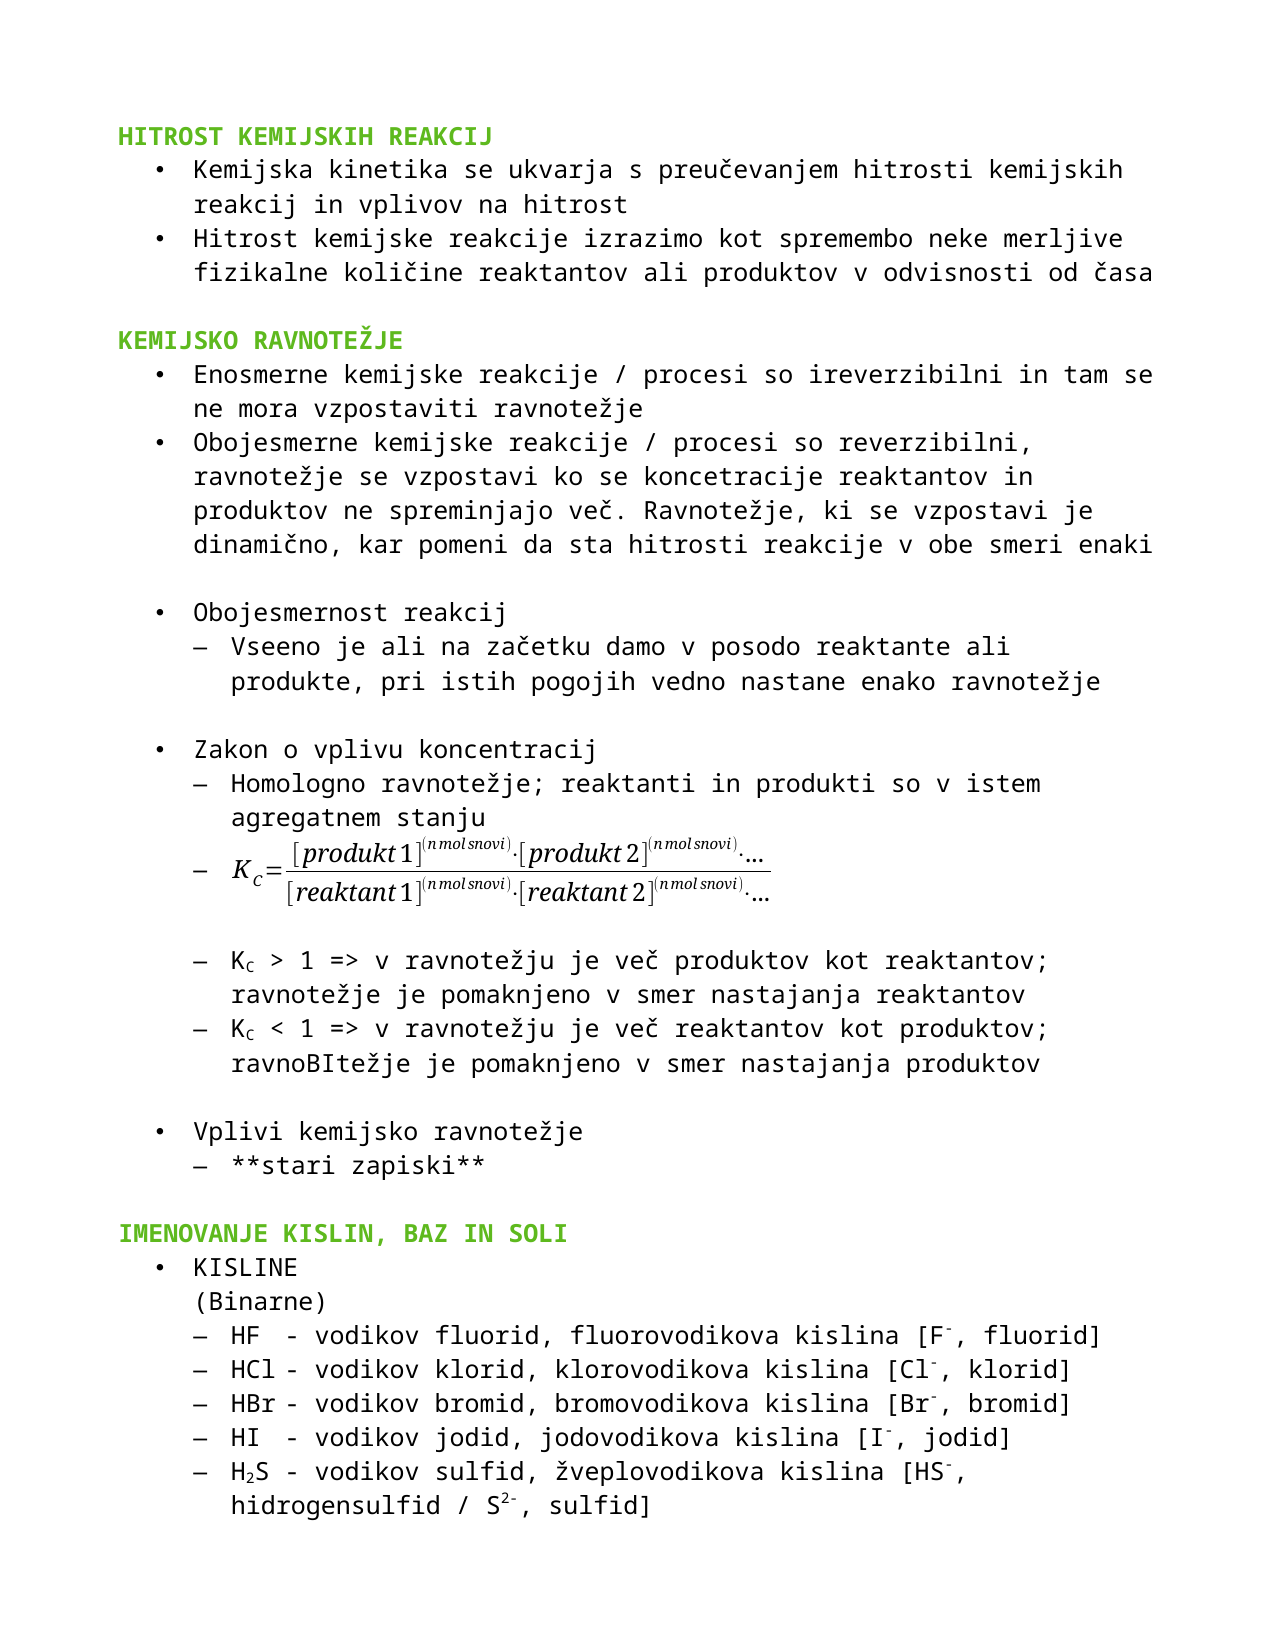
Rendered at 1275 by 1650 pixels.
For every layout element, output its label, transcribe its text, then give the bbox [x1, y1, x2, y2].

list Vseeno je ali na začetku damo v posodo reaktante ali produkte, pri istih pogojih vedno nastane enako ravnotežje [193, 629, 1157, 697]
list Obojesmernost reakcij [156, 595, 1157, 629]
list **stari zapiski** [193, 1147, 1157, 1181]
list HF - vodikov fluorid, fluorovodikova kislina [F-, fluorid] [193, 1318, 1157, 1352]
list Kemijska kinetika se ukvarja s preučevanjem hitrosti kemijskih reakcij in vplivov na hitrost [156, 152, 1157, 220]
list HCl - vodikov klorid, klorovodikova kislina [Cl-, klorid] [193, 1352, 1157, 1386]
list Zakon o vplivu koncentracij [156, 731, 1157, 765]
text IMENOVANJE KISLIN, BAZ IN SOLI [118, 1216, 1157, 1249]
list KC < 1 => v ravnotežju je več reaktantov kot produktov; ravnoBItežje je pomaknjeno v smer nastajanja produktov [193, 1011, 1157, 1079]
list HI - vodikov jodid, jodovodikova kislina [I-, jodid] [193, 1420, 1157, 1454]
list KC > 1 => v ravnotežju je več produktov kot reaktantov; ravnotežje je pomaknjeno v smer nastajanja reaktantov [193, 943, 1157, 1011]
list Vplivi kemijsko ravnotežje [156, 1113, 1157, 1147]
list HBr - vodikov bromid, bromovodikova kislina [Br-, bromid] [193, 1386, 1157, 1420]
list KISLINE [156, 1249, 1157, 1284]
text KEMIJSKO RAVNOTEŽJE [118, 322, 1157, 357]
list Enosmerne kemijske reakcije / procesi so ireverzibilni in tam se ne mora vzpostaviti ravnotežje [156, 357, 1157, 425]
list Hitrost kemijske reakcije izrazimo kot spremembo neke merljive fizikalne količine reaktantov ali produktov v odvisnosti od časa [156, 220, 1157, 288]
list Obojesmerne kemijske reakcije / procesi so reverzibilni, ravnotežje se vzpostavi ko se koncetracije reaktantov in produktov ne spreminjajo več. Ravnotežje, ki se vzpostavi je dinamično, kar pomeni da sta hitrosti reakcije v obe smeri enaki [156, 425, 1157, 561]
list (Binarne) [156, 1284, 1157, 1318]
list H2S - vodikov sulfid, žveplovodikova kislina [HS-, hidrogensulfid / S2-, sulfid] [193, 1454, 1157, 1522]
list Homologno ravnotežje; reaktanti in produkti so v istem agregatnem stanju [193, 765, 1157, 833]
text HITROST KEMIJSKIH REAKCIJ [118, 118, 1157, 152]
